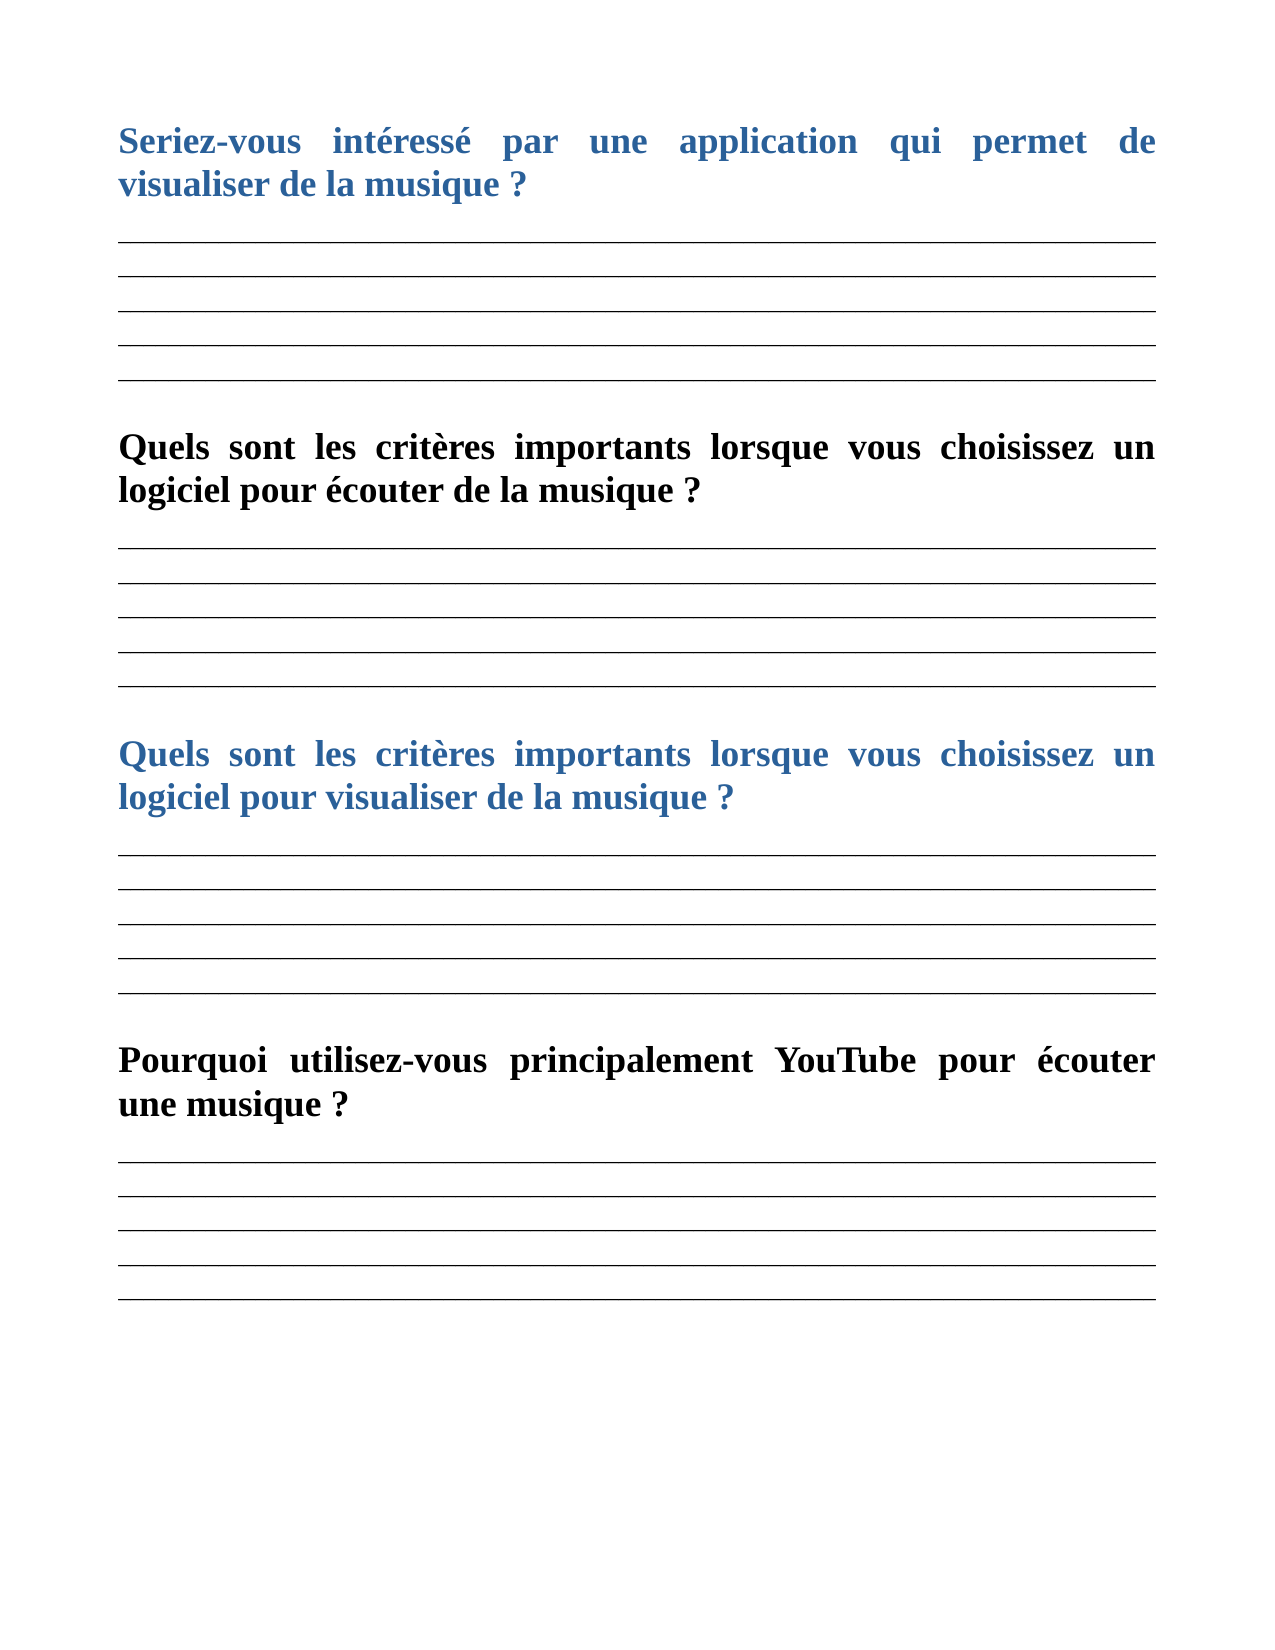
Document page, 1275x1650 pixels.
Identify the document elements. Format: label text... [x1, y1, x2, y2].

text _______________________________________________________________________________________________________________________________________________________________________________________________________________________________________________________________________________________________________________________________________________________________________________________________________________________________ [118, 523, 1157, 690]
text _______________________________________________________________________________________________________________________________________________________________________________________________________________________________________________________________________________________________________________________________________________________________________________________________________________________________ [118, 830, 1157, 997]
subtitle Quels sont les critères importants lorsque vous choisissez un logiciel pour visualiser de la musique ? [118, 731, 1157, 817]
subtitle Quels sont les critères importants lorsque vous choisissez un logiciel pour écouter de la musique ? [118, 425, 1157, 511]
subtitle Pourquoi utilisez-vous principalement YouTube pour écouter une musique ? [118, 1038, 1157, 1124]
text _______________________________________________________________________________________________________________________________________________________________________________________________________________________________________________________________________________________________________________________________________________________________________________________________________________________________ [118, 217, 1157, 383]
text _______________________________________________________________________________________________________________________________________________________________________________________________________________________________________________________________________________________________________________________________________________________________________________________________________________________________ [118, 1137, 1157, 1303]
subtitle Seriez-vous intéressé par une application qui permet de visualiser de la musique ? [118, 118, 1157, 204]
